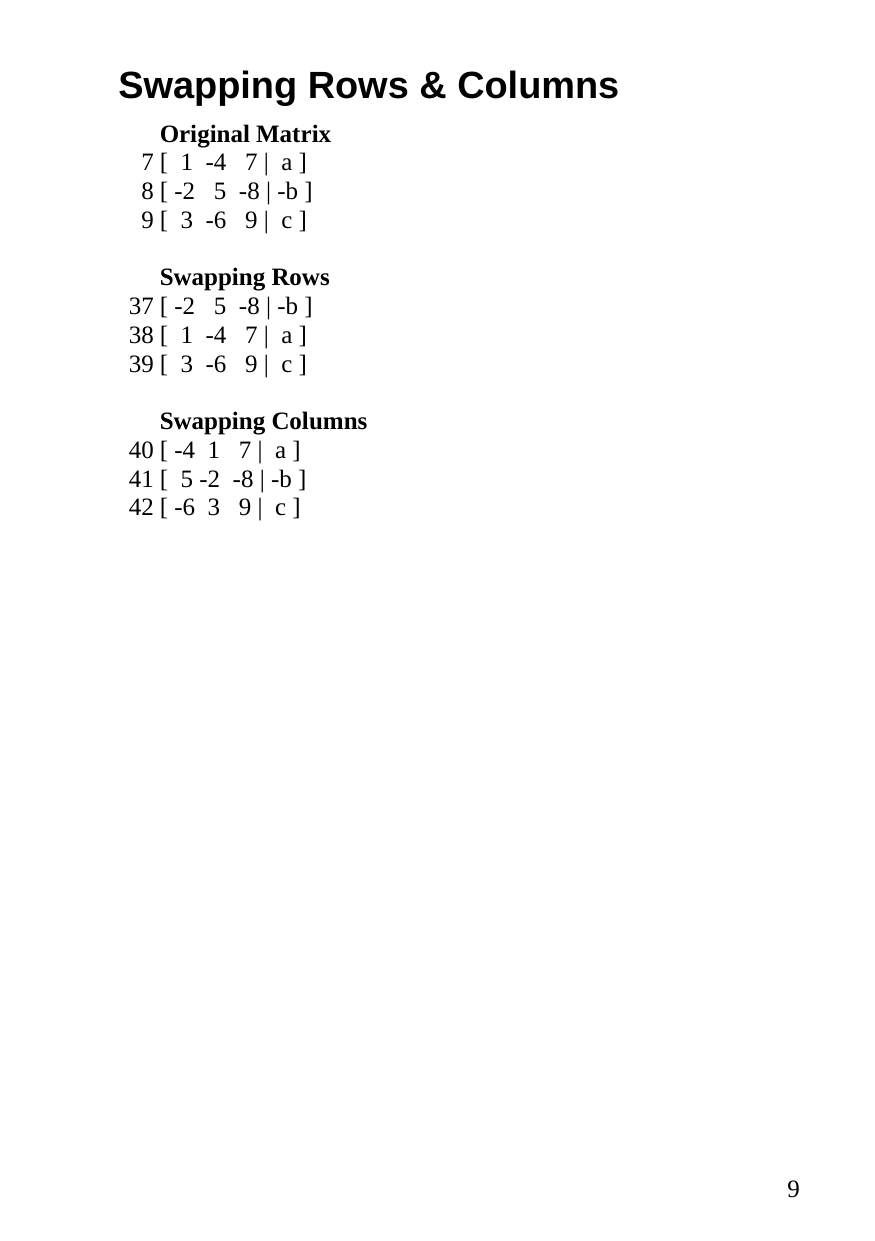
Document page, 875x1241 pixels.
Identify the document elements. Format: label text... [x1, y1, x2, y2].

table_header [112, 119, 156, 147]
table_cell [ 3 -6 9 | c ] [156, 349, 814, 377]
table_cell 39 [112, 349, 156, 377]
table_cell [ 1 -4 7 | a ] [156, 320, 814, 349]
table_cell [156, 234, 814, 262]
table_cell [ 1 -4 7 | a ] [156, 148, 814, 176]
table_cell 37 [112, 291, 156, 320]
table_cell [ 3 -6 9 | c ] [156, 205, 814, 234]
table_cell Swapping Rows [156, 263, 814, 291]
table_cell 42 [112, 493, 156, 521]
table_cell 7 [112, 148, 156, 176]
table_cell [156, 521, 814, 550]
table_cell [ -2 5 -8 | -b ] [156, 176, 814, 205]
table_cell 8 [112, 176, 156, 205]
table_cell [112, 406, 156, 435]
table_cell [ -2 5 -8 | -b ] [156, 291, 814, 320]
table_cell 40 [112, 435, 156, 464]
table_cell [112, 378, 156, 406]
table_header Original Matrix [156, 119, 814, 147]
table_cell [112, 521, 156, 550]
table_cell [ 5 -2 -8 | -b ] [156, 464, 814, 492]
table_cell [112, 263, 156, 291]
table_cell 41 [112, 464, 156, 492]
table_cell [ -6 3 9 | c ] [156, 493, 814, 521]
table_cell 9 [112, 205, 156, 234]
table_cell 38 [112, 320, 156, 349]
table_cell [156, 378, 814, 406]
table_cell [ -4 1 7 | a ] [156, 435, 814, 464]
table_cell Swapping Columns [156, 406, 814, 435]
subtitle Swapping Rows & Columns [118, 62, 799, 106]
table_cell [112, 234, 156, 262]
